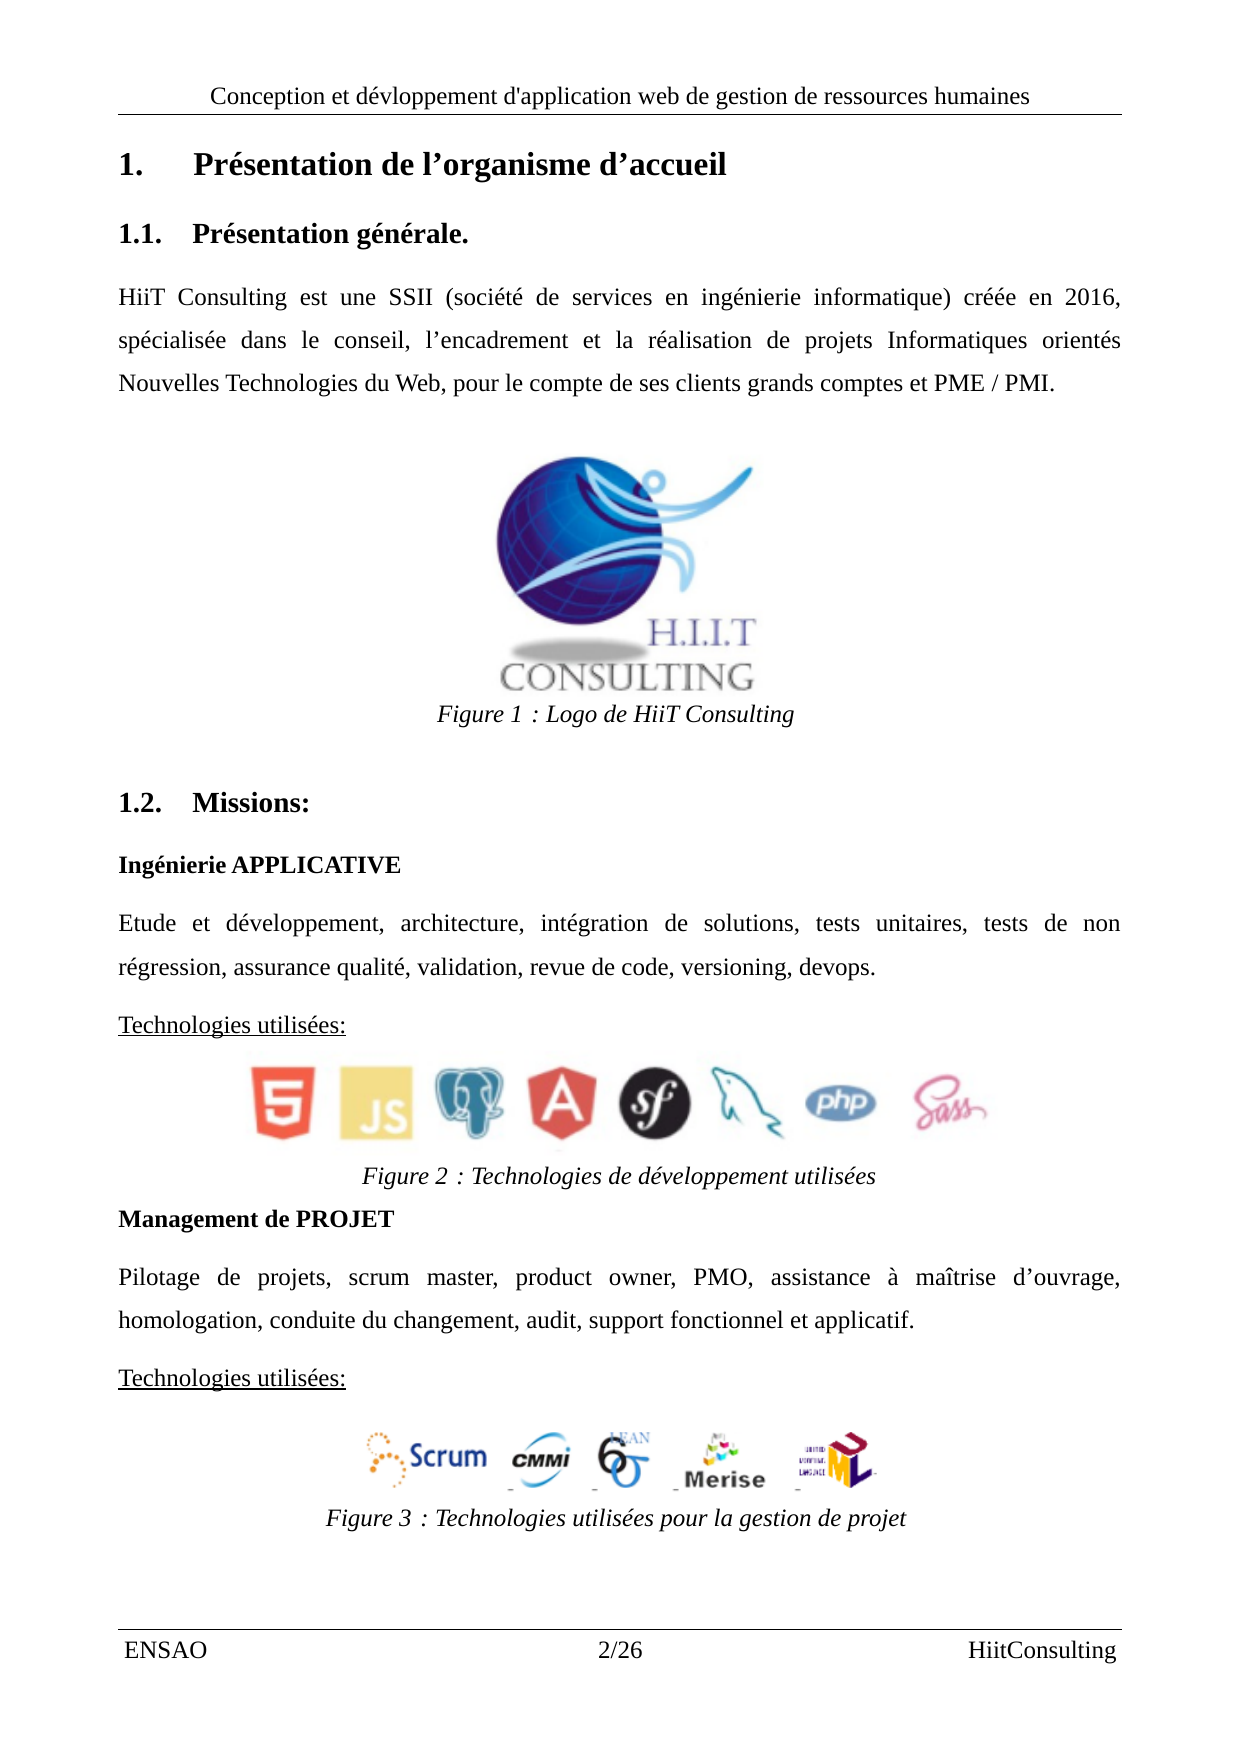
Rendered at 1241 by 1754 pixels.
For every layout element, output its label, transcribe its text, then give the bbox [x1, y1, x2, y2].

text 1.1. Présentation générale. [118, 217, 1122, 250]
text Figure 1 : Logo de HiiT Consulting [437, 466, 803, 728]
text Figure 3 : Technologies utilisées pour la gestion de projet [326, 1428, 914, 1532]
text Technologies utilisées: [118, 1363, 1122, 1392]
picture [234, 1046, 1006, 1161]
text Ingénierie APPLICATIVE [118, 850, 1122, 879]
text HiiT Consulting est une SSII (société de services en ingénierie informatique) créée en 2016, spécialisée dans le conseil, l’encadrement et la réalisation de projets Informatiques orientés Nouvelles Technologies du Web, pour le compte de ses clients grands comptes et PME / PMI. [118, 282, 1122, 397]
text Management de PROJET [118, 1068, 1122, 1233]
picture [341, 1415, 900, 1504]
text Etude et développement, architecture, intégration de solutions, tests unitaires, tests de non régression, assurance qualité, validation, revue de code, versioning, devops. [118, 908, 1122, 980]
text [437, 728, 803, 768]
picture [476, 453, 764, 700]
text Technologies utilisées: [118, 1010, 1122, 1038]
text 1. Présentation de l’organisme d’accueil [118, 144, 1122, 182]
text Figure 2 : Technologies de développement utilisées [234, 1161, 1006, 1190]
text Pilotage de projets, scrum master, product owner, PMO, assistance à maîtrise d’ouvrage, homologation, conduite du changement, audit, support fonctionnel et applicatif. [118, 1262, 1122, 1334]
text 1.2. Missions: [118, 426, 1122, 819]
